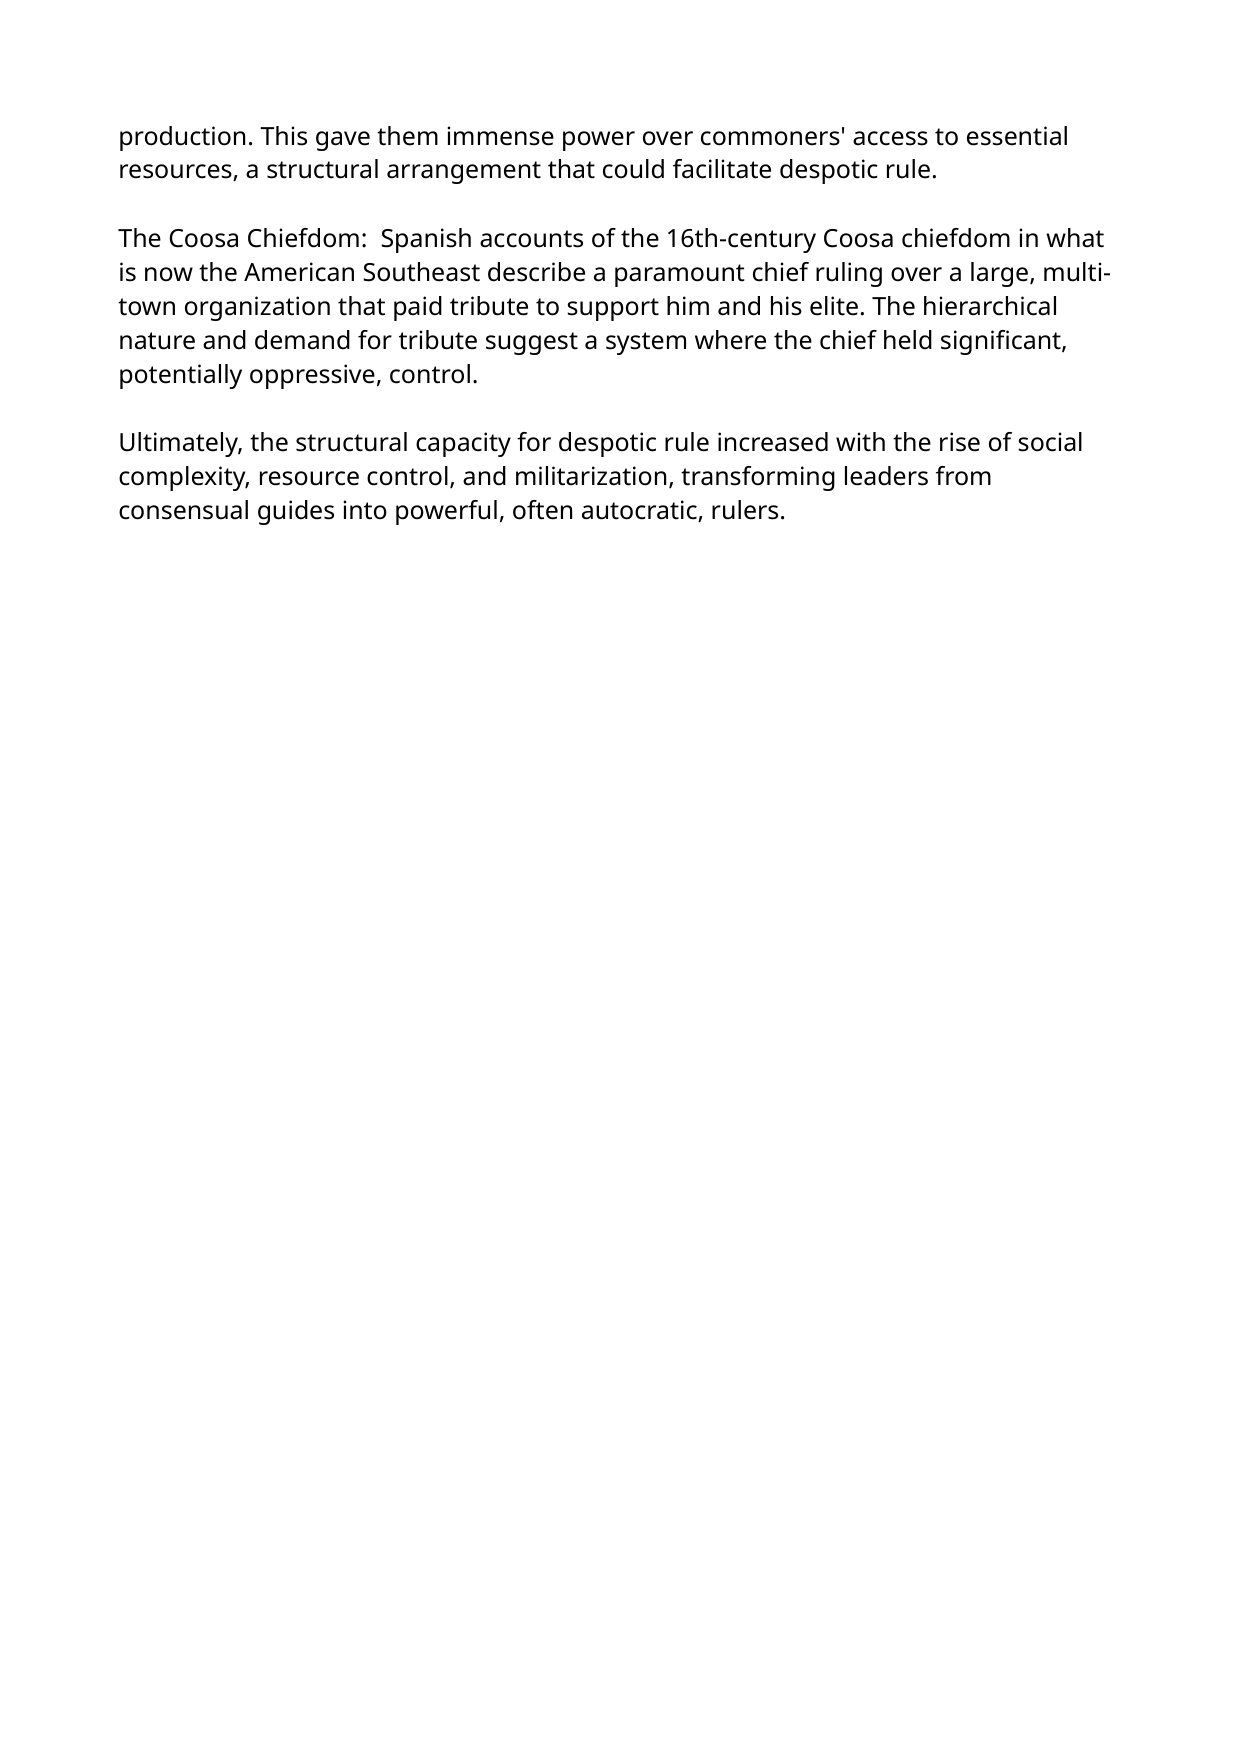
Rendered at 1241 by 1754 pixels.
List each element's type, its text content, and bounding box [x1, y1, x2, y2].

text production. This gave them immense power over commoners' access to essential resources, a structural arrangement that could facilitate despotic rule. [118, 118, 1122, 186]
text Ultimately, the structural capacity for despotic rule increased with the rise of social complexity, resource control, and militarization, transforming leaders from consensual guides into powerful, often autocratic, rulers. [118, 425, 1122, 527]
text The Coosa Chiefdom: Spanish accounts of the 16th-century Coosa chiefdom in what is now the American Southeast describe a paramount chief ruling over a large, multi-town organization that paid tribute to support him and his elite. The hierarchical nature and demand for tribute suggest a system where the chief held significant, potentially oppressive, control. [118, 220, 1122, 391]
